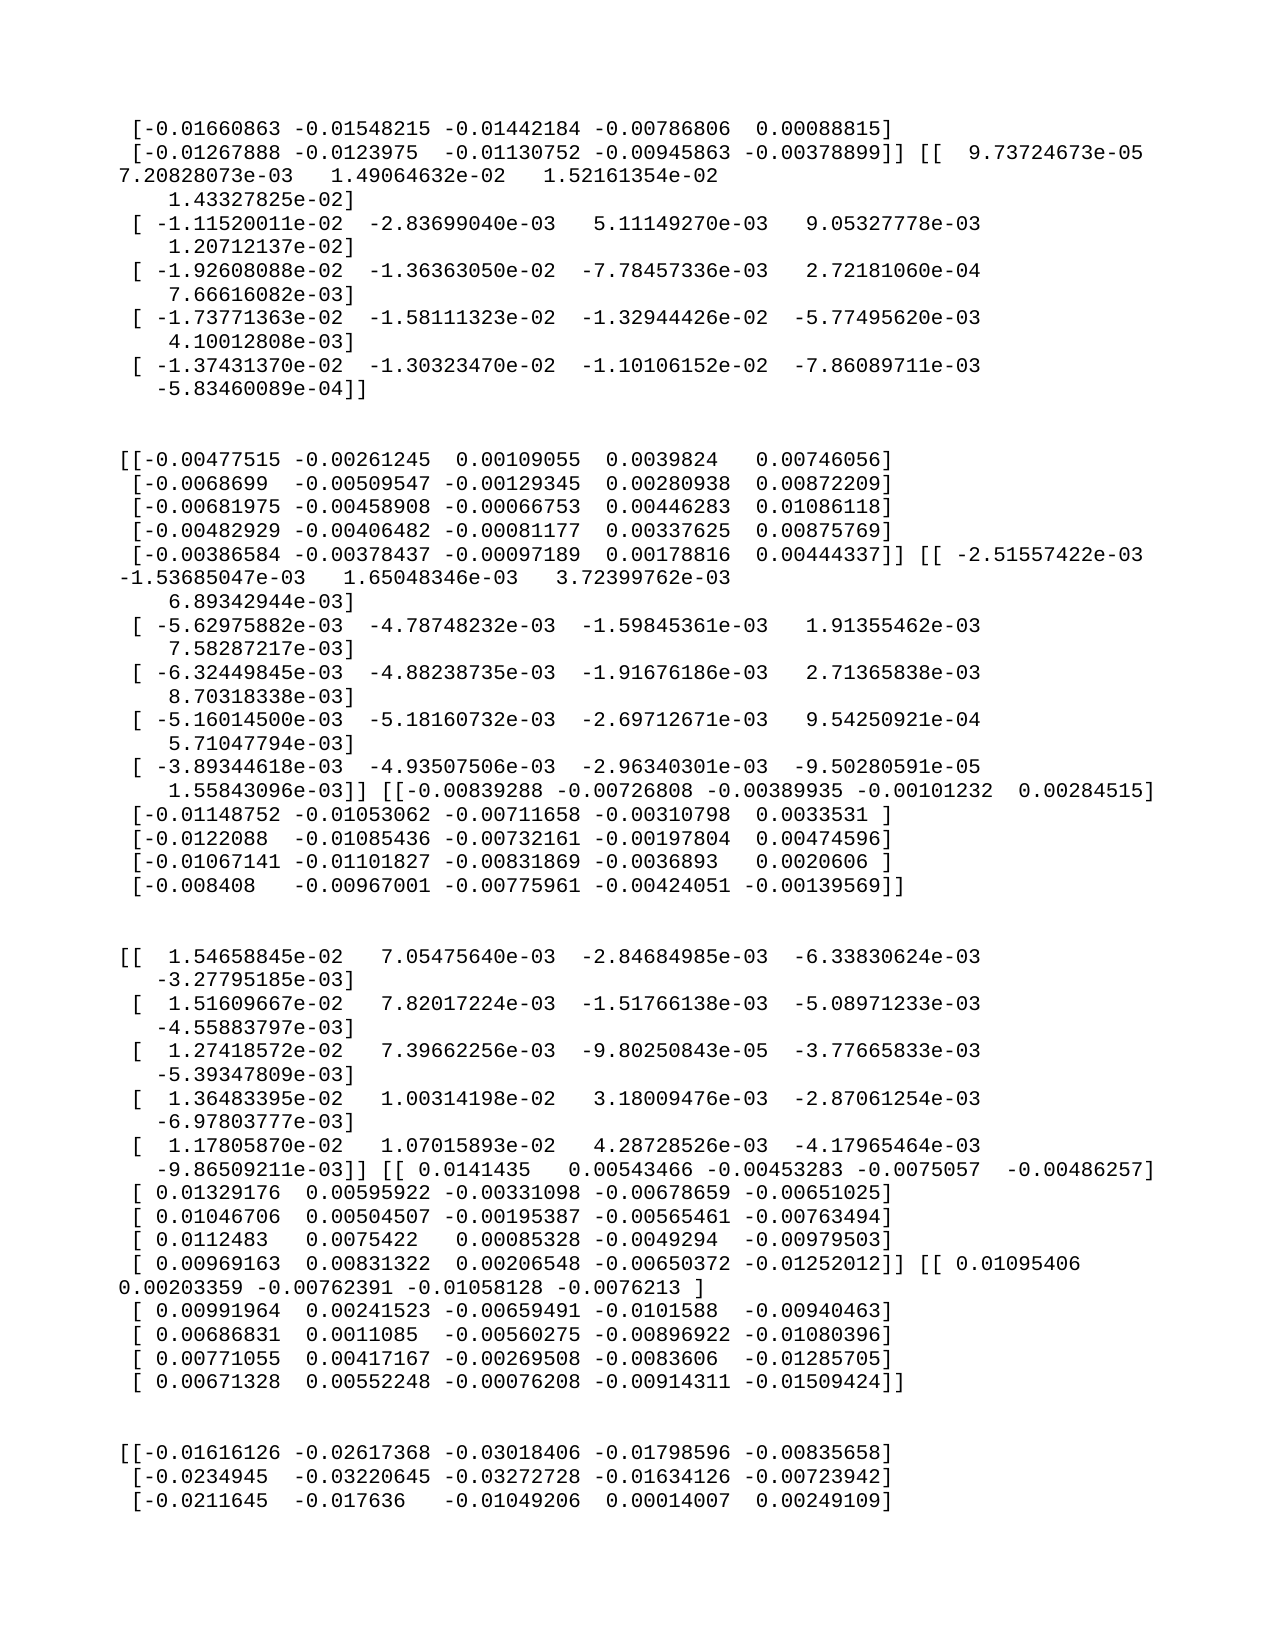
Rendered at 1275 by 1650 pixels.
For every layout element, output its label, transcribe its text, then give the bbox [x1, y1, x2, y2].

text -5.83460089e-04]] [118, 378, 1157, 402]
text [-0.0234945 -0.03220645 -0.03272728 -0.01634126 -0.00723942] [118, 1466, 1157, 1489]
text [ 1.36483395e-02 1.00314198e-02 3.18009476e-03 -2.87061254e-03 [118, 1088, 1157, 1111]
text [ 1.51609667e-02 7.82017224e-03 -1.51766138e-03 -5.08971233e-03 [118, 993, 1157, 1017]
text [ 0.00991964 0.00241523 -0.00659491 -0.0101588 -0.00940463] [118, 1300, 1157, 1324]
text [[ 1.54658845e-02 7.05475640e-03 -2.84684985e-03 -6.33830624e-03 [118, 946, 1157, 969]
text 1.43327825e-02] [118, 189, 1157, 213]
text 4.10012808e-03] [118, 331, 1157, 354]
text [ 0.01046706 0.00504507 -0.00195387 -0.00565461 -0.00763494] [118, 1206, 1157, 1229]
text -9.86509211e-03]] [[ 0.0141435 0.00543466 -0.00453283 -0.0075057 -0.00486257] [118, 1158, 1157, 1182]
text [ -1.37431370e-02 -1.30323470e-02 -1.10106152e-02 -7.86089711e-03 [118, 354, 1157, 378]
text [ -1.73771363e-02 -1.58111323e-02 -1.32944426e-02 -5.77495620e-03 [118, 307, 1157, 331]
text [ 0.00686831 0.0011085 -0.00560275 -0.00896922 -0.01080396] [118, 1324, 1157, 1348]
text 7.66616082e-03] [118, 284, 1157, 307]
text [-0.01660863 -0.01548215 -0.01442184 -0.00786806 0.00088815] [118, 118, 1157, 142]
text [-0.01067141 -0.01101827 -0.00831869 -0.0036893 0.0020606 ] [118, 851, 1157, 875]
text -4.55883797e-03] [118, 1017, 1157, 1040]
text [ 1.27418572e-02 7.39662256e-03 -9.80250843e-05 -3.77665833e-03 [118, 1040, 1157, 1064]
text [-0.00681975 -0.00458908 -0.00066753 0.00446283 0.01086118] [118, 496, 1157, 520]
text -5.39347809e-03] [118, 1064, 1157, 1088]
text 7.58287217e-03] [118, 638, 1157, 662]
text [-0.01148752 -0.01053062 -0.00711658 -0.00310798 0.0033531 ] [118, 804, 1157, 827]
text [-0.0211645 -0.017636 -0.01049206 0.00014007 0.00249109] [118, 1489, 1157, 1513]
text [ 0.00771055 0.00417167 -0.00269508 -0.0083606 -0.01285705] [118, 1348, 1157, 1371]
text [-0.00386584 -0.00378437 -0.00097189 0.00178816 0.00444337]] [[ -2.51557422e-03 -1.53685047e-03 1.65048346e-03 3.72399762e-03 [118, 544, 1157, 591]
text [-0.00482929 -0.00406482 -0.00081177 0.00337625 0.00875769] [118, 520, 1157, 544]
text 1.55843096e-03]] [[-0.00839288 -0.00726808 -0.00389935 -0.00101232 0.00284515] [118, 780, 1157, 804]
text [ -3.89344618e-03 -4.93507506e-03 -2.96340301e-03 -9.50280591e-05 [118, 757, 1157, 780]
text [ 0.0112483 0.0075422 0.00085328 -0.0049294 -0.00979503] [118, 1229, 1157, 1253]
text -3.27795185e-03] [118, 969, 1157, 993]
text 8.70318338e-03] [118, 686, 1157, 709]
text 5.71047794e-03] [118, 733, 1157, 757]
text [-0.0122088 -0.01085436 -0.00732161 -0.00197804 0.00474596] [118, 827, 1157, 851]
text [ 0.00969163 0.00831322 0.00206548 -0.00650372 -0.01252012]] [[ 0.01095406 0.00203359 -0.00762391 -0.01058128 -0.0076213 ] [118, 1253, 1157, 1300]
text [ -5.62975882e-03 -4.78748232e-03 -1.59845361e-03 1.91355462e-03 [118, 615, 1157, 638]
text [ -1.92608088e-02 -1.36363050e-02 -7.78457336e-03 2.72181060e-04 [118, 260, 1157, 284]
text 6.89342944e-03] [118, 591, 1157, 615]
text [ -5.16014500e-03 -5.18160732e-03 -2.69712671e-03 9.54250921e-04 [118, 709, 1157, 733]
text [ 0.01329176 0.00595922 -0.00331098 -0.00678659 -0.00651025] [118, 1182, 1157, 1206]
text [-0.008408 -0.00967001 -0.00775961 -0.00424051 -0.00139569]] [118, 875, 1157, 898]
text 1.20712137e-02] [118, 236, 1157, 260]
text [[-0.00477515 -0.00261245 0.00109055 0.0039824 0.00746056] [118, 449, 1157, 473]
text [-0.0068699 -0.00509547 -0.00129345 0.00280938 0.00872209] [118, 473, 1157, 496]
text [ 0.00671328 0.00552248 -0.00076208 -0.00914311 -0.01509424]] [118, 1371, 1157, 1395]
text [ -6.32449845e-03 -4.88238735e-03 -1.91676186e-03 2.71365838e-03 [118, 662, 1157, 686]
text -6.97803777e-03] [118, 1111, 1157, 1135]
text [[-0.01616126 -0.02617368 -0.03018406 -0.01798596 -0.00835658] [118, 1442, 1157, 1466]
text [ 1.17805870e-02 1.07015893e-02 4.28728526e-03 -4.17965464e-03 [118, 1135, 1157, 1158]
text [-0.01267888 -0.0123975 -0.01130752 -0.00945863 -0.00378899]] [[ 9.73724673e-05 7.20828073e-03 1.49064632e-02 1.52161354e-02 [118, 142, 1157, 189]
text [ -1.11520011e-02 -2.83699040e-03 5.11149270e-03 9.05327778e-03 [118, 213, 1157, 236]
